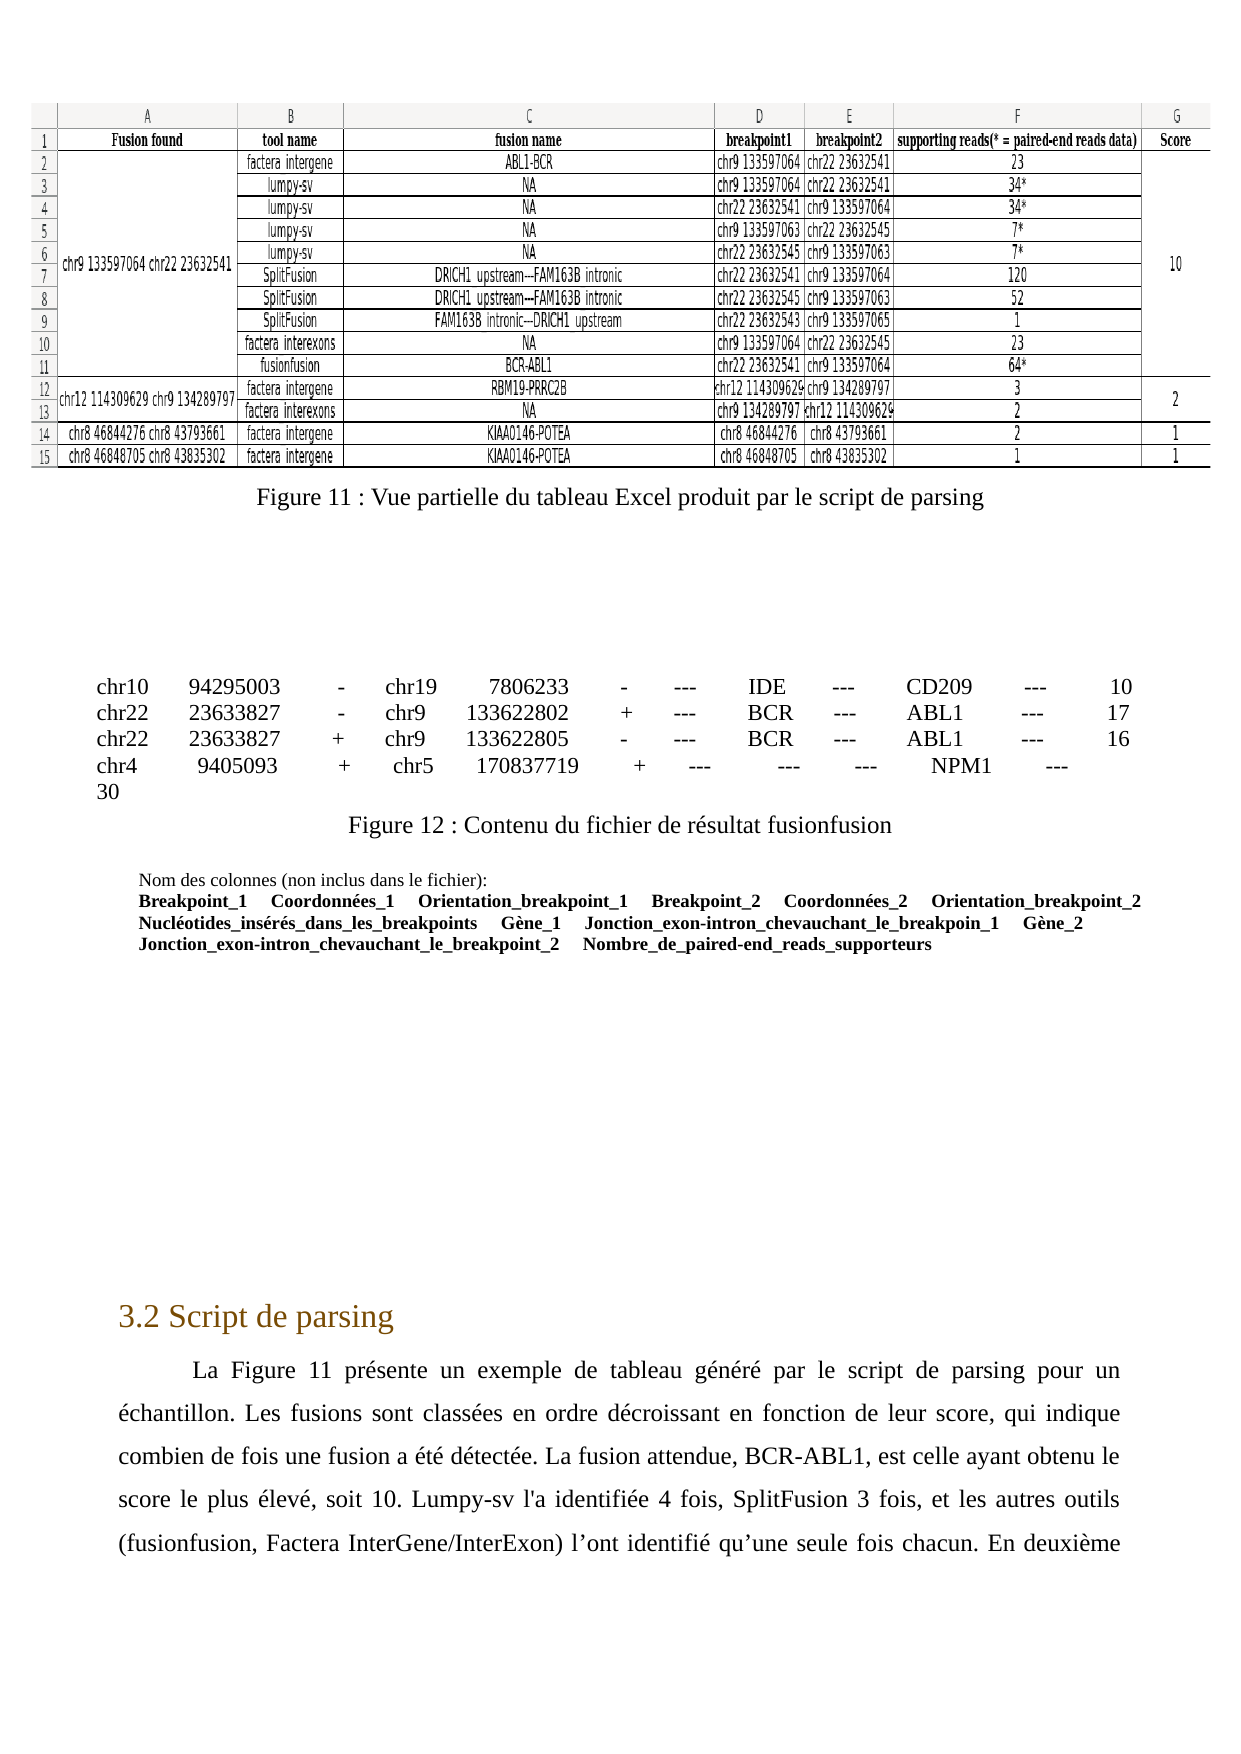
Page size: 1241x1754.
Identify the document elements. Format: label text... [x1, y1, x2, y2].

text 3.2 Script de parsing [118, 1297, 1122, 1335]
text Figure 11 : Vue partielle du tableau Excel produit par le script de parsing [118, 468, 1122, 511]
text Figure 12 : Contenu du fichier de résultat fusionfusion [118, 810, 1122, 838]
text La Figure 11 présente un exemple de tableau généré par le script de parsing pour un échantillon. Les fusions sont classées en ordre décroissant en fonction de leur score, qui indique combien de fois une fusion a été détectée. La fusion attendue, BCR-ABL1, est celle ayant obtenu le score le plus élevé, soit 10. Lumpy-sv l'a identifiée 4 fois, SplitFusion 3 fois, et les autres outils (fusionfusion, Factera InterGene/InterExon) l’ont identifié qu’une seule fois chacun. En deuxième [118, 1355, 1122, 1556]
picture [31, 103, 1211, 468]
